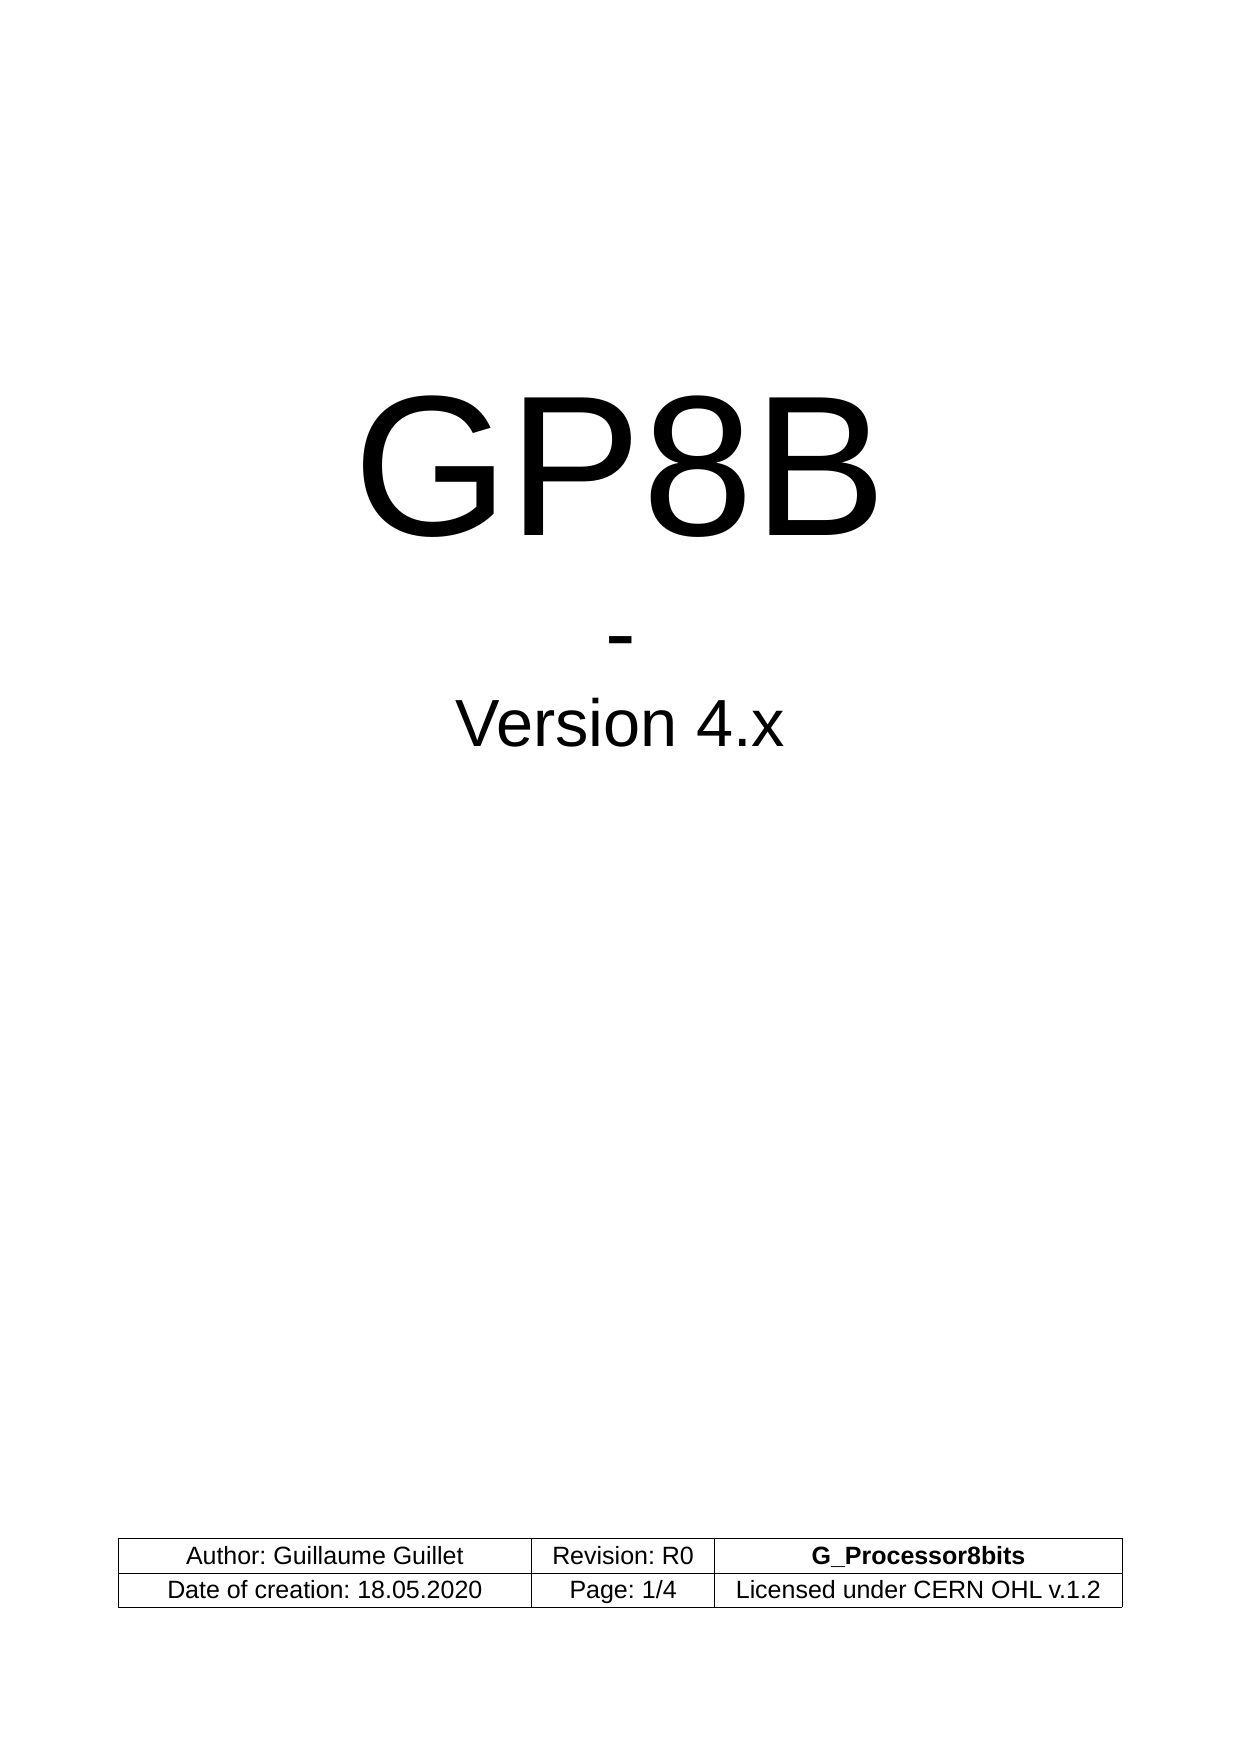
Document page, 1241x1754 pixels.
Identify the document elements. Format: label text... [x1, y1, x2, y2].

text Version 4.x [118, 683, 1122, 760]
text GP8B [118, 348, 1122, 578]
text - [118, 578, 1122, 683]
